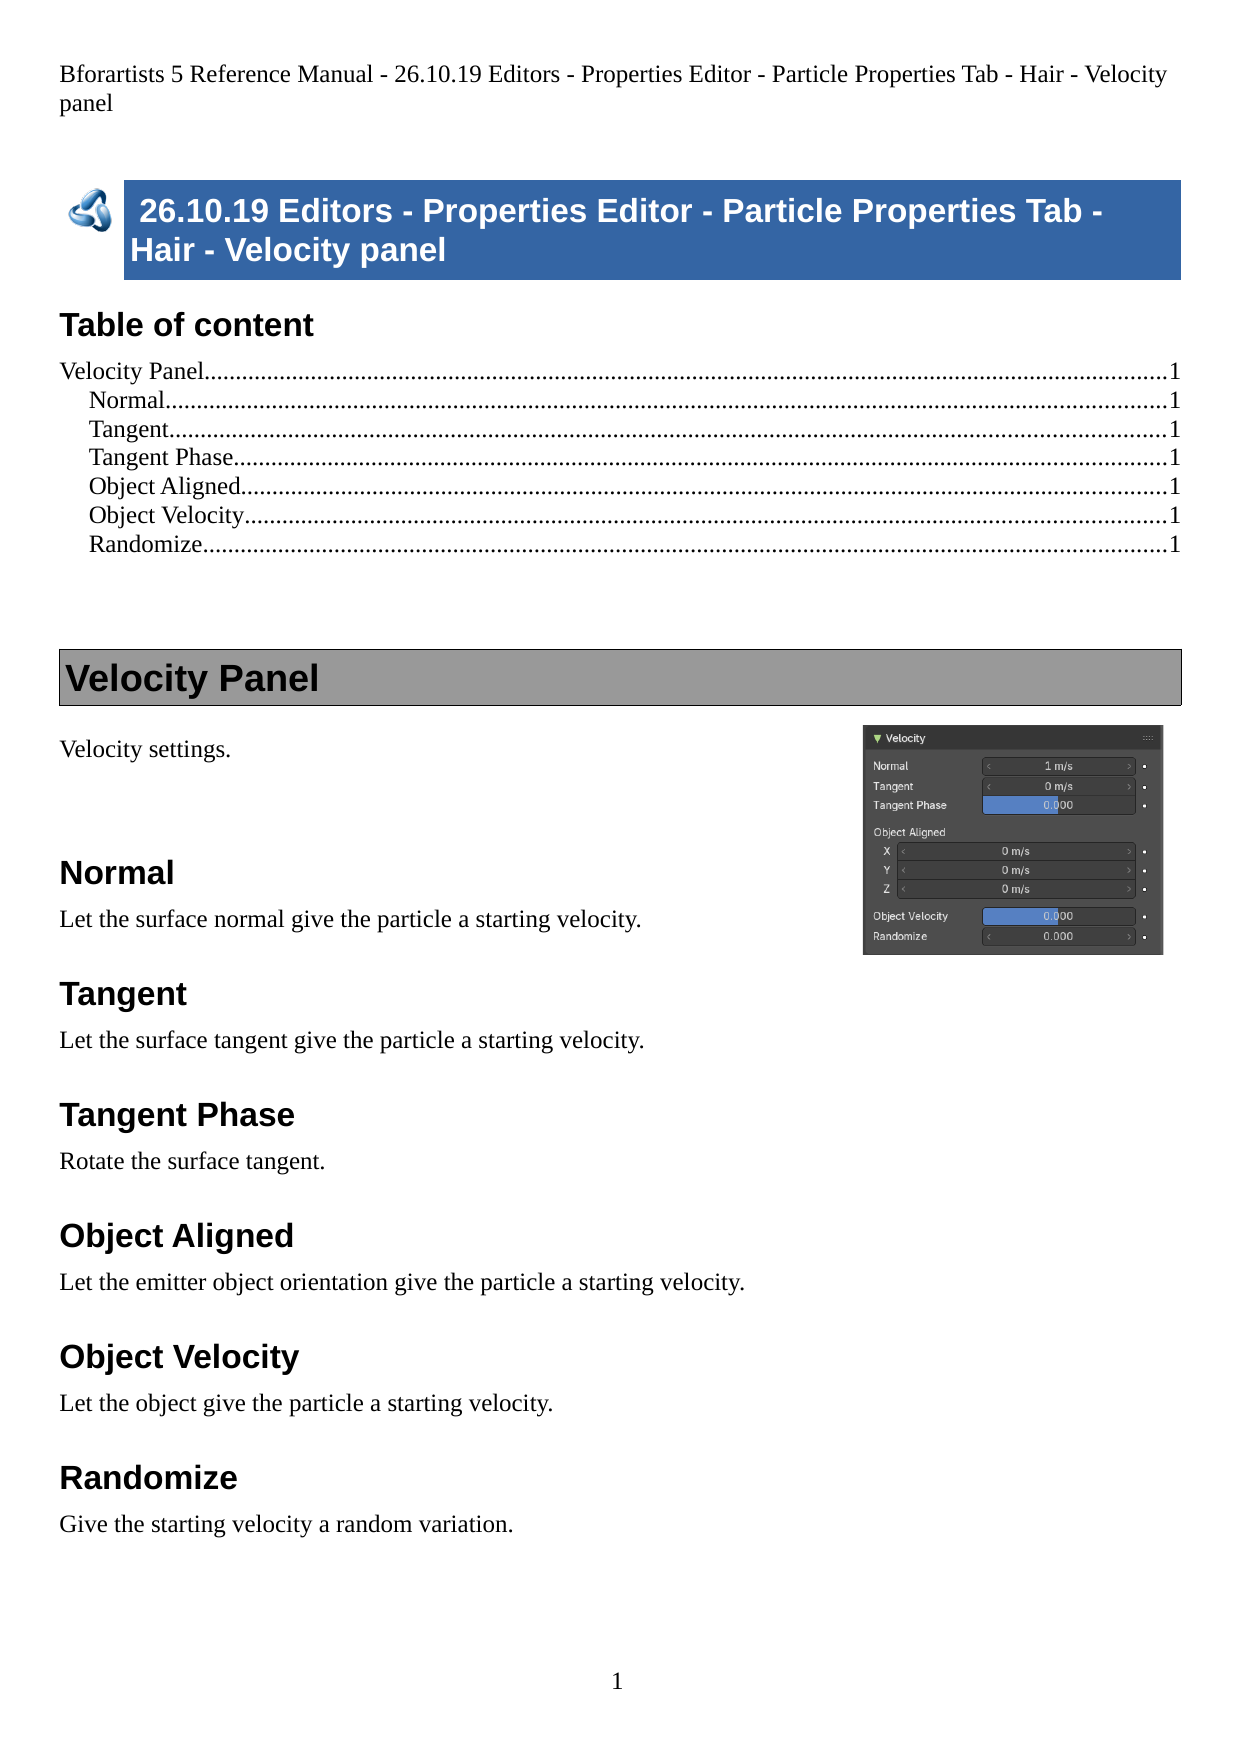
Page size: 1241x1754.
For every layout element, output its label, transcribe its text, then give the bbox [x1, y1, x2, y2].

text Randomize 1 [88, 529, 1181, 557]
text Velocity settings. [59, 734, 862, 762]
table_header Velocity Panel [60, 650, 1181, 705]
subtitle Object Velocity [59, 1337, 1181, 1376]
text Tangent Phase 1 [88, 442, 1181, 471]
subtitle Object Aligned [59, 1216, 1181, 1254]
table_header [59, 180, 124, 280]
subtitle Normal [59, 853, 862, 891]
subtitle Randomize [59, 1458, 1181, 1497]
text Object Aligned 1 [88, 471, 1181, 500]
text Normal 1 [88, 385, 1181, 414]
text Let the surface normal give the particle a starting velocity. [59, 904, 862, 933]
subtitle Table of content [59, 305, 1181, 344]
picture [862, 725, 1164, 955]
text Let the surface tangent give the particle a starting velocity. [59, 1025, 1181, 1054]
subtitle [1164, 853, 1181, 891]
text Let the emitter object orientation give the particle a starting velocity. [59, 1267, 1181, 1296]
picture [65, 185, 114, 235]
text Let the object give the particle a starting velocity. [59, 1388, 1181, 1417]
text Tangent 1 [88, 414, 1181, 442]
subtitle Tangent [59, 974, 1181, 1012]
table_header 26.10.19 Editors - Properties Editor - Particle Properties Tab - Hair - Velocity panel [124, 180, 1181, 280]
text Rotate the surface tangent. [59, 1146, 1181, 1175]
text Object Velocity 1 [88, 500, 1181, 529]
text [1164, 734, 1181, 762]
text Give the starting velocity a random variation. [59, 1509, 1181, 1538]
text Velocity Panel 1 [59, 356, 1181, 385]
subtitle Tangent Phase [59, 1095, 1181, 1133]
